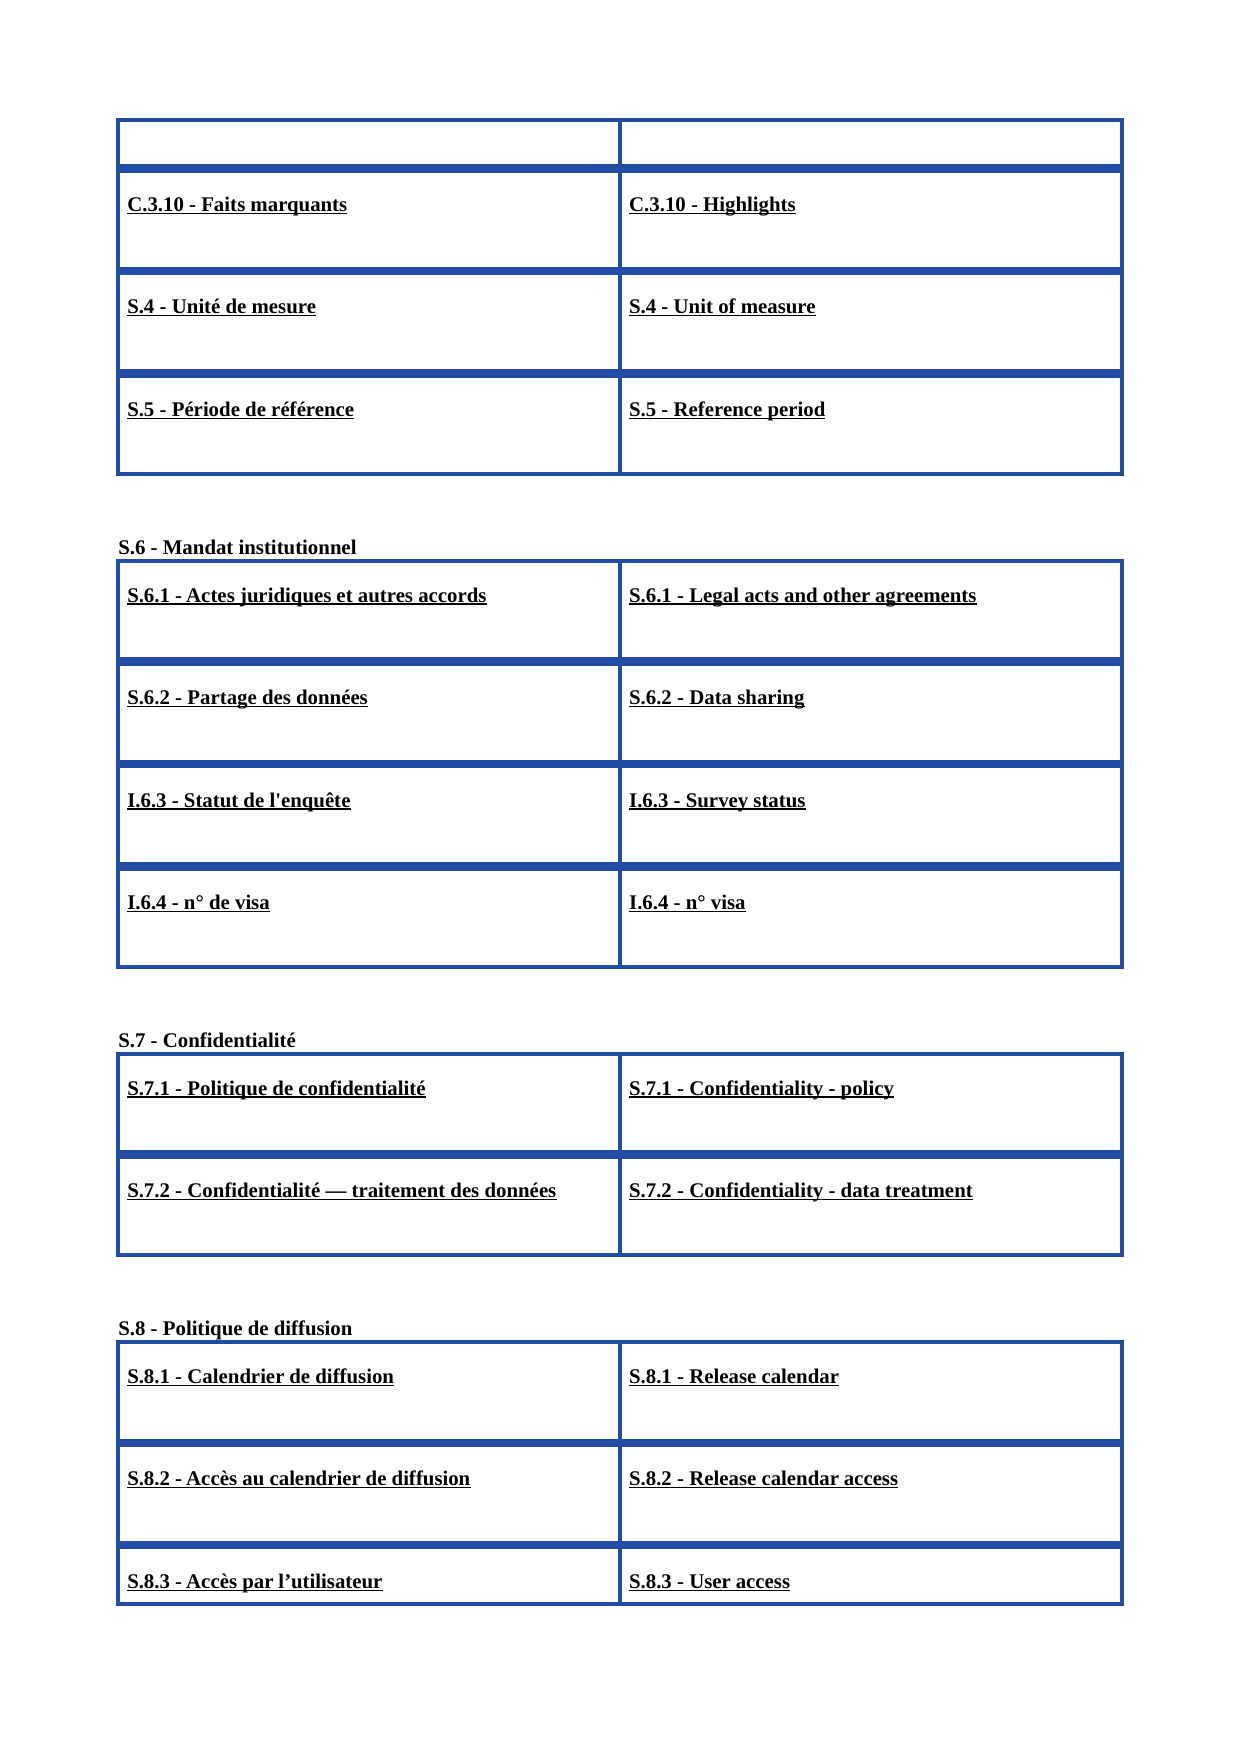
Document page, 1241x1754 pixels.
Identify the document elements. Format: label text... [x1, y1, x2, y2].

table_header [120, 122, 618, 164]
table_header S.7.2 - Confidentialité — traitement des données [120, 1159, 618, 1253]
table_header S.6.1 - Actes juridiques et autres accords [120, 563, 618, 657]
table_header S.4 - Unité de mesure [120, 275, 618, 369]
table_header S.8.2 - Accès au calendrier de diffusion [120, 1447, 618, 1541]
table_header I.6.3 - Statut de l'enquête [120, 768, 618, 862]
table_header S.5 - Reference period [622, 378, 1120, 472]
table_header S.8 - Politique de diffusion [118, 1257, 620, 1340]
table_header S.8.2 - Release calendar access [622, 1447, 1120, 1541]
table_header I.6.4 - n° de visa [120, 871, 618, 965]
table_header S.7.2 - Confidentiality - data treatment [622, 1159, 1120, 1253]
table_header I.6.4 - n° visa [622, 871, 1120, 965]
table_header S.7 - Confidentialité [118, 969, 620, 1052]
table_header [622, 122, 1120, 164]
table_header S.7.1 - Politique de confidentialité [120, 1056, 618, 1150]
table_header S.6.2 - Data sharing [622, 666, 1120, 760]
table_header C.3.10 - Faits marquants [120, 173, 618, 267]
table_header S.8.3 - User access [622, 1549, 1120, 1602]
table_header S.8.1 - Release calendar [622, 1344, 1120, 1438]
table_header C.3.10 - Highlights [622, 173, 1120, 267]
table_header S.6.2 - Partage des données [120, 666, 618, 760]
table_header S.4 - Unit of measure [622, 275, 1120, 369]
table_header S.6.1 - Legal acts and other agreements [622, 563, 1120, 657]
table_header S.8.3 - Accès par l’utilisateur [120, 1549, 618, 1602]
table_header S.8.1 - Calendrier de diffusion [120, 1344, 618, 1438]
table_header I.6.3 - Survey status [622, 768, 1120, 862]
table_header S.7.1 - Confidentiality - policy [622, 1056, 1120, 1150]
table_header S.6 - Mandat institutionnel [118, 476, 620, 559]
table_header S.5 - Période de référence [120, 378, 618, 472]
